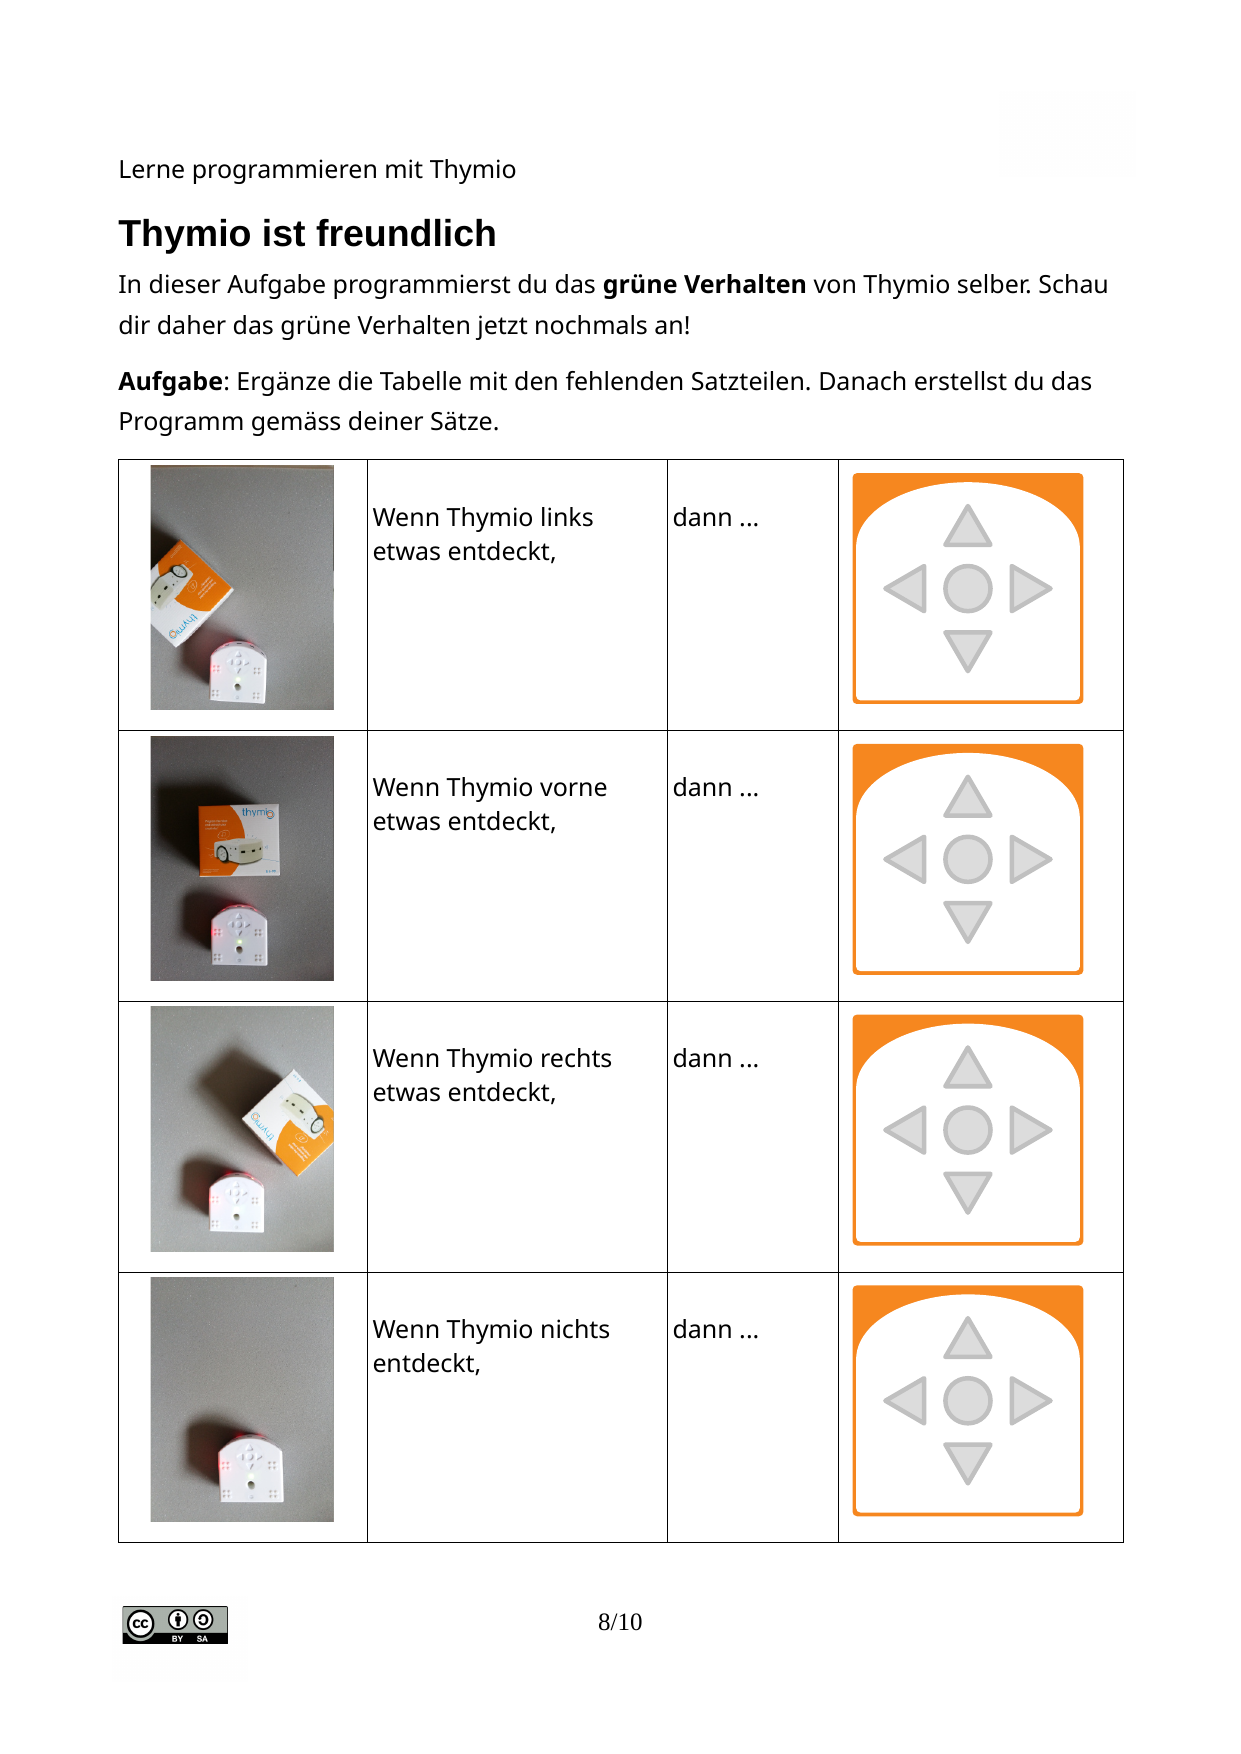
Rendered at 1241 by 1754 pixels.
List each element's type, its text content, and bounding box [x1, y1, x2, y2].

table_cell dann ... [668, 1002, 838, 1272]
table_cell [119, 1278, 367, 1542]
table_cell [839, 731, 1123, 1001]
table_header dann ... [668, 460, 838, 730]
table_cell Wenn Thymio vorne etwas entdeckt, [368, 731, 667, 1001]
picture [999, 91, 1136, 177]
table_cell Wenn Thymio nichts entdeckt, [368, 1273, 667, 1542]
picture [112, 1596, 249, 1682]
text Aufgabe: Ergänze die Tabelle mit den fehlenden Satzteilen. Danach erstellst du das Programm gemäss deiner Sätze. [118, 363, 1122, 438]
table_cell dann ... [668, 731, 838, 1001]
table_header Wenn Thymio links etwas entdeckt, [368, 460, 667, 730]
table_cell Wenn Thymio rechts etwas entdeckt, [368, 1002, 667, 1272]
table_header [839, 460, 1123, 730]
table_cell [119, 1273, 367, 1277]
picture [150, 1006, 334, 1252]
table_cell [119, 731, 367, 1001]
table_header [119, 460, 367, 730]
subtitle Thymio ist freundlich [118, 211, 1122, 254]
table_cell [119, 1002, 367, 1272]
picture [150, 465, 334, 710]
table_cell [839, 1273, 1123, 1542]
picture [150, 736, 334, 981]
text In dieser Aufgabe programmierst du das grüne Verhalten von Thymio selber. Schau dir daher das grüne Verhalten jetzt nochmals an! [118, 267, 1122, 342]
table_cell dann ... [668, 1273, 838, 1542]
picture [150, 1277, 334, 1522]
table_cell [839, 1002, 1123, 1272]
